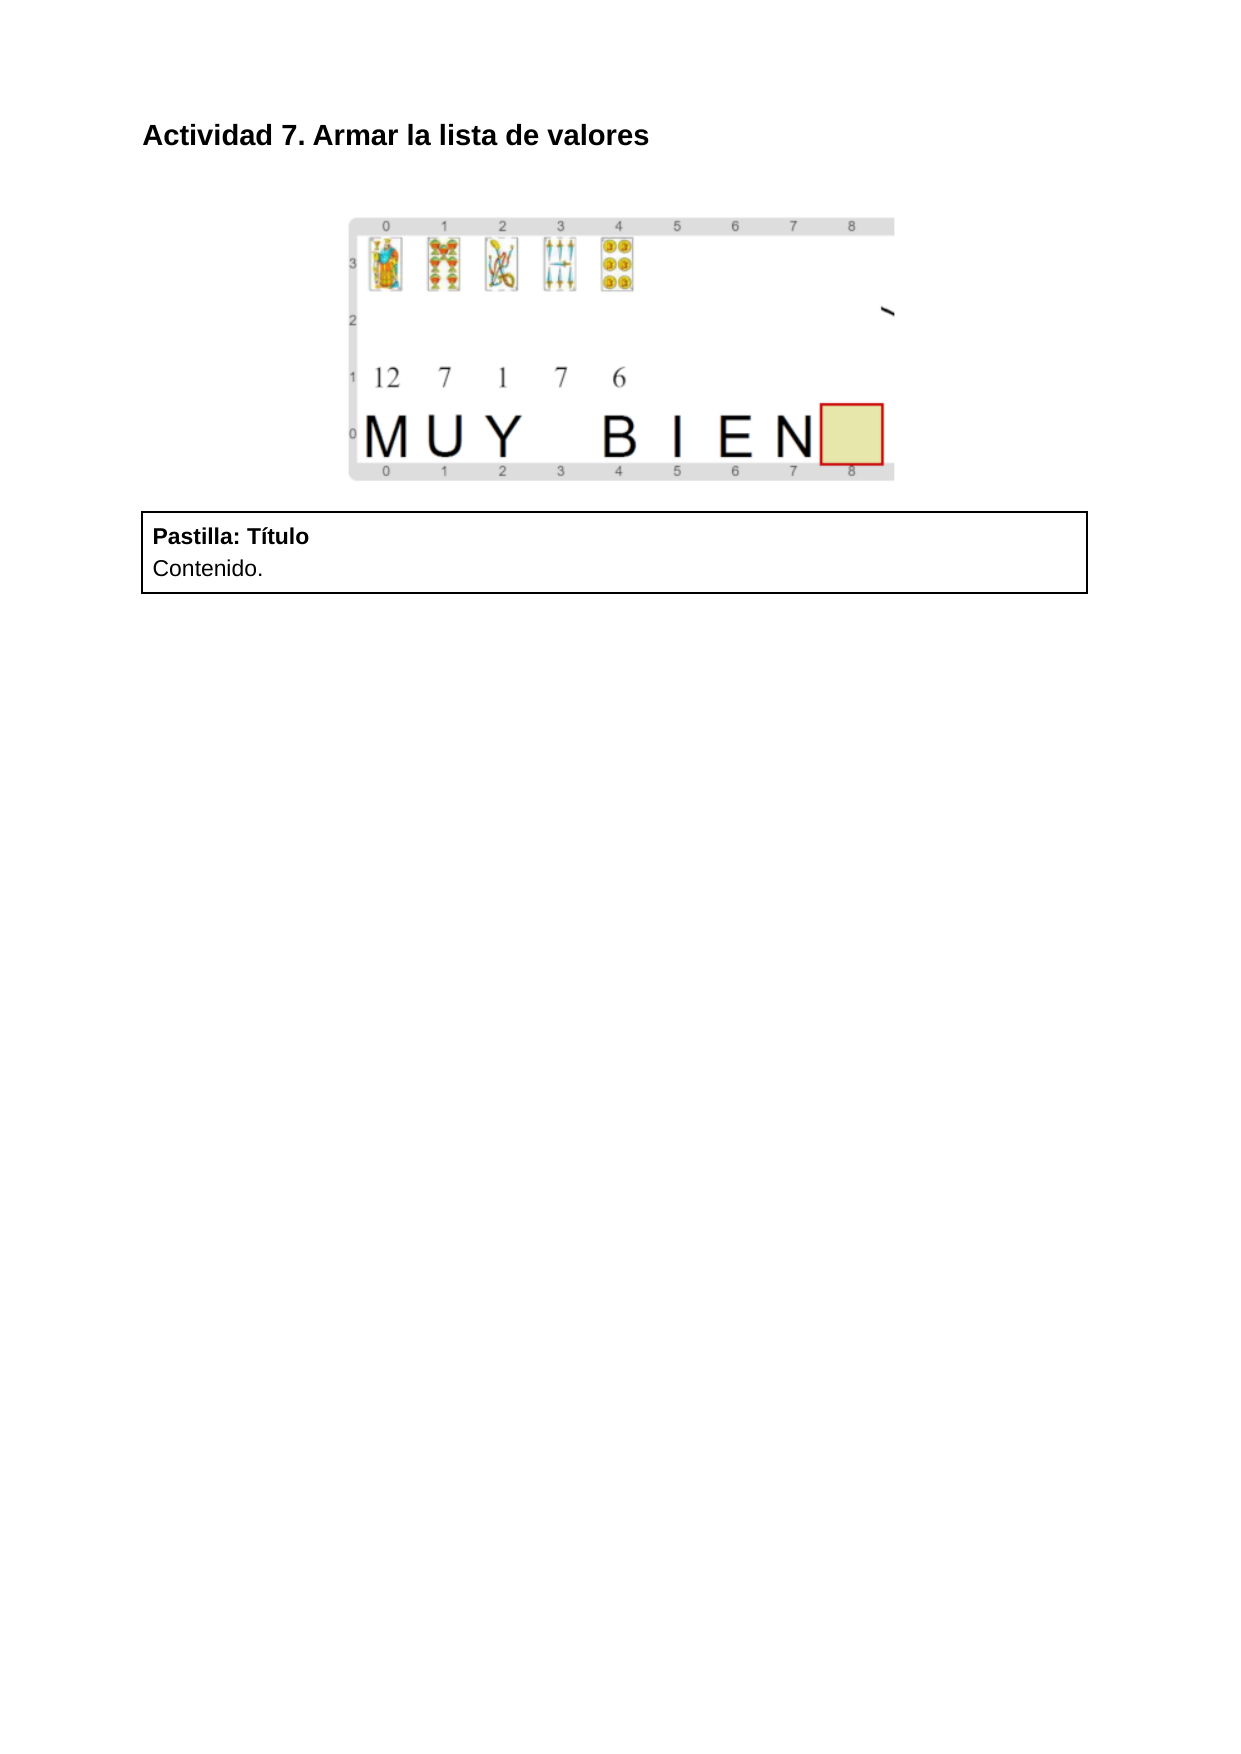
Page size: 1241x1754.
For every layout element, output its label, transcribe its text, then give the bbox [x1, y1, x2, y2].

picture [334, 200, 895, 501]
text Actividad 7. Armar la lista de valores [142, 118, 1087, 152]
table_header Pastilla: Título Contenido. [143, 513, 1086, 592]
